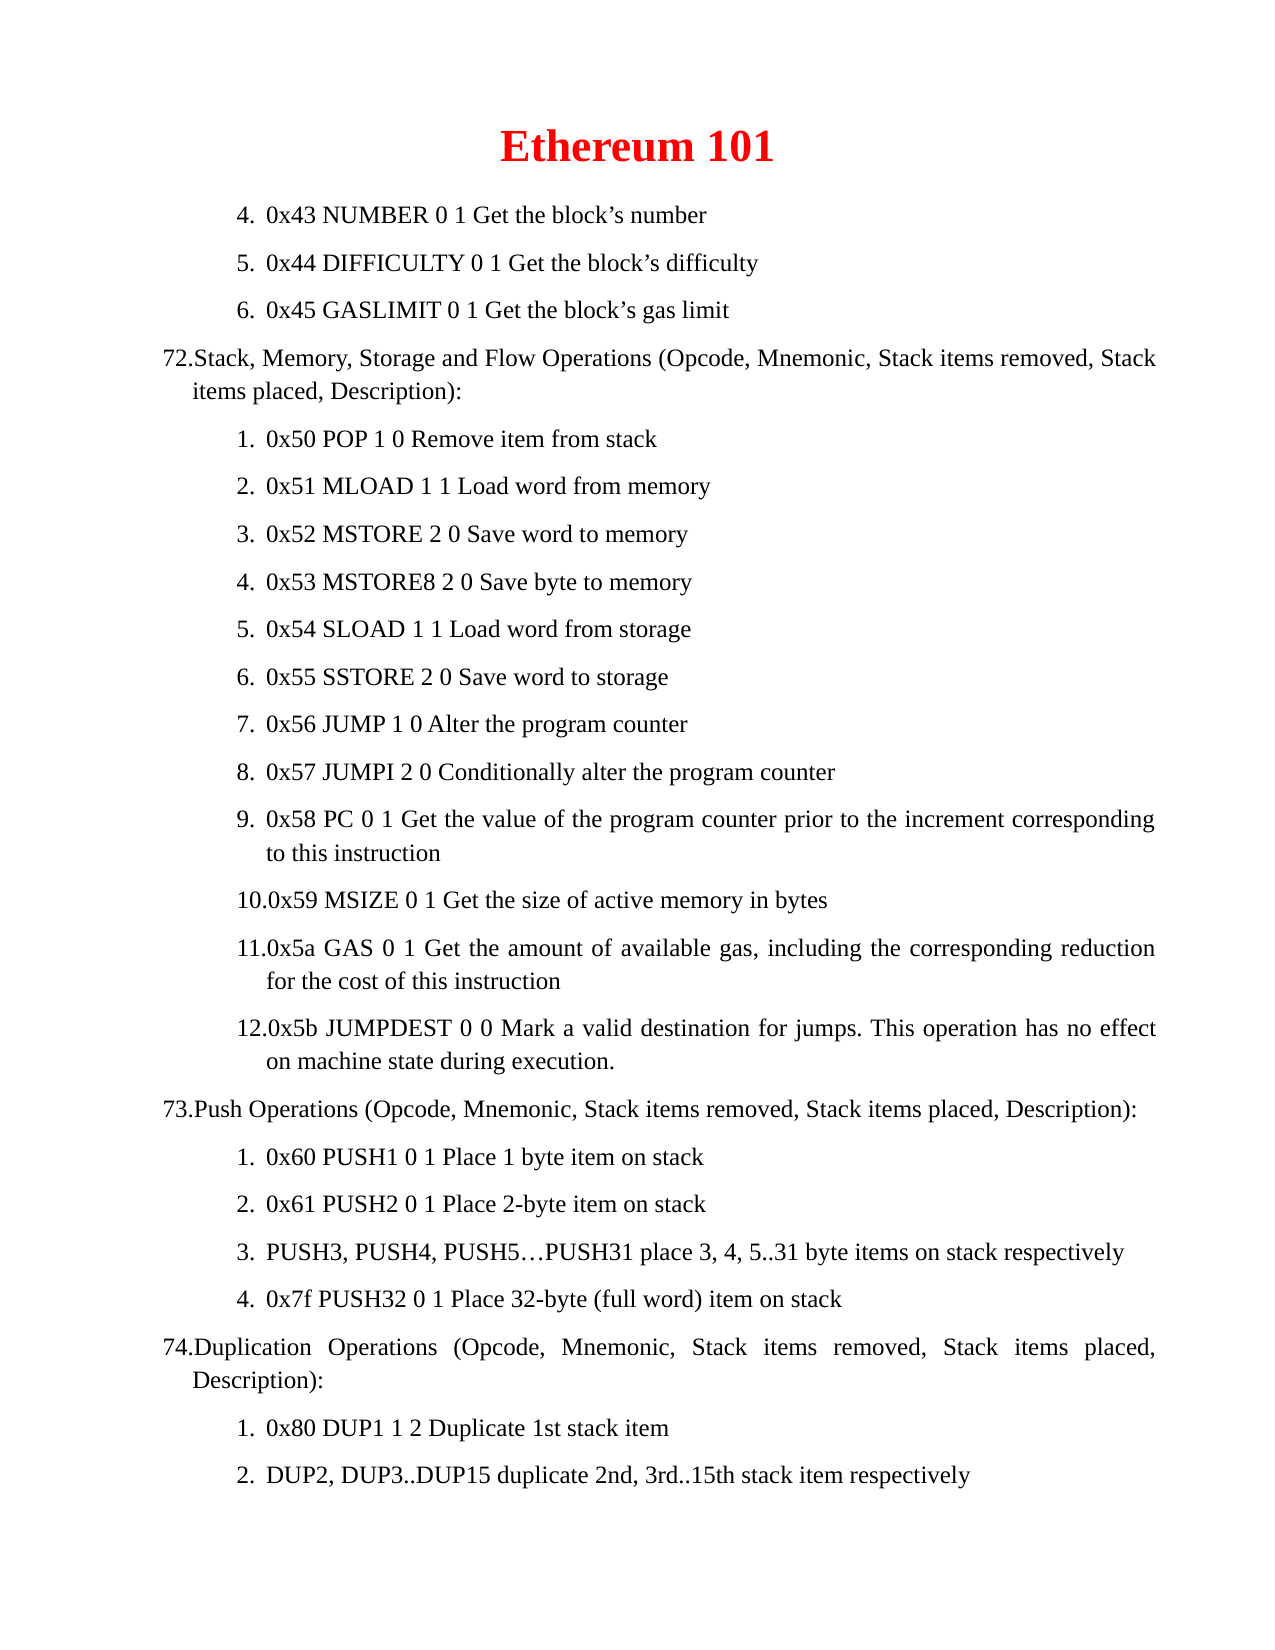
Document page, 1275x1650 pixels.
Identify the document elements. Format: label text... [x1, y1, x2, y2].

list Stack, Memory, Storage and Flow Operations (Opcode, Mnemonic, Stack items removed, Stack items placed, Description): [162, 343, 1157, 405]
list 0x80 DUP1 1 2 Duplicate 1st stack item [236, 1413, 1157, 1441]
list 0x44 DIFFICULTY 0 1 Get the block’s difficulty [236, 248, 1157, 277]
list 0x61 PUSH2 0 1 Place 2-byte item on stack [236, 1189, 1157, 1218]
list 0x43 NUMBER 0 1 Get the block’s number [236, 200, 1157, 229]
list 0x57 JUMPI 2 0 Conditionally alter the program counter [236, 757, 1157, 786]
list Duplication Operations (Opcode, Mnemonic, Stack items removed, Stack items placed, Description): [162, 1332, 1157, 1394]
list 0x53 MSTORE8 2 0 Save byte to memory [236, 567, 1157, 595]
list 0x60 PUSH1 0 1 Place 1 byte item on stack [236, 1142, 1157, 1170]
list Push Operations (Opcode, Mnemonic, Stack items removed, Stack items placed, Description): [162, 1094, 1157, 1123]
list 0x58 PC 0 1 Get the value of the program counter prior to the increment corresponding to this instruction [236, 804, 1157, 866]
list 0x5a GAS 0 1 Get the amount of available gas, including the corresponding reduction for the cost of this instruction [236, 933, 1157, 994]
list 0x50 POP 1 0 Remove item from stack [236, 424, 1157, 452]
list 0x5b JUMPDEST 0 0 Mark a valid destination for jumps. This operation has no effect on machine state during execution. [236, 1013, 1157, 1075]
list 0x7f PUSH32 0 1 Place 32-byte (full word) item on stack [236, 1284, 1157, 1313]
list 0x45 GASLIMIT 0 1 Get the block’s gas limit [236, 296, 1157, 324]
list 0x59 MSIZE 0 1 Get the size of active memory in bytes [236, 885, 1157, 914]
list DUP2, DUP3..DUP15 duplicate 2nd, 3rd..15th stack item respectively [236, 1460, 1157, 1489]
list 0x54 SLOAD 1 1 Load word from storage [236, 614, 1157, 643]
list 0x56 JUMP 1 0 Alter the program counter [236, 709, 1157, 738]
list PUSH3, PUSH4, PUSH5…PUSH31 place 3, 4, 5..31 byte items on stack respectively [236, 1237, 1157, 1266]
list 0x52 MSTORE 2 0 Save word to memory [236, 519, 1157, 548]
list 0x55 SSTORE 2 0 Save word to storage [236, 662, 1157, 691]
list 0x51 MLOAD 1 1 Load word from memory [236, 471, 1157, 500]
